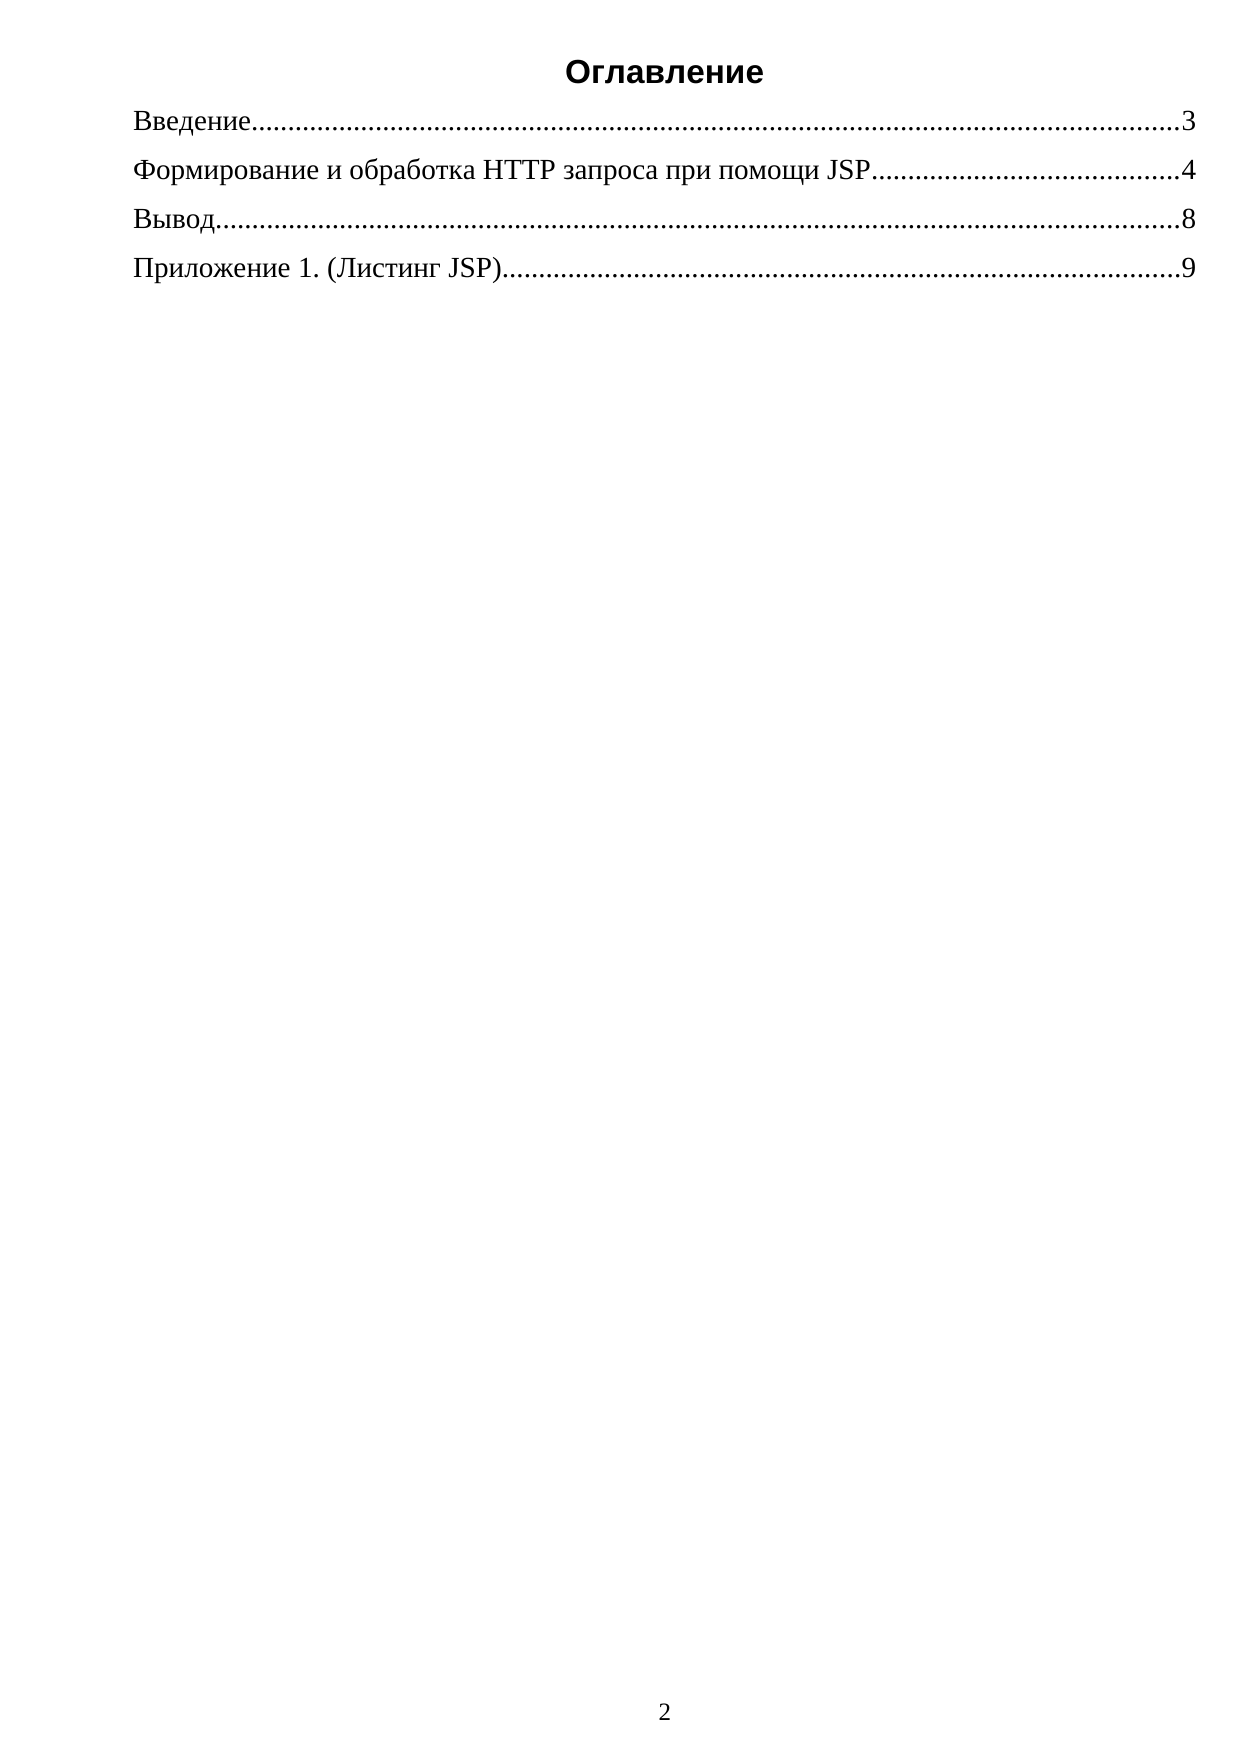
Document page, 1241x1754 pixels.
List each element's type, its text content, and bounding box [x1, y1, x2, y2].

text Введение 3 [133, 103, 1196, 137]
subtitle Оглавление [133, 52, 1196, 91]
text Вывод 8 [133, 201, 1196, 235]
text Формирование и обработка HTTP запроса при помощи JSP 4 [133, 152, 1196, 186]
text Приложение 1. (Листинг JSP) 9 [133, 250, 1196, 284]
